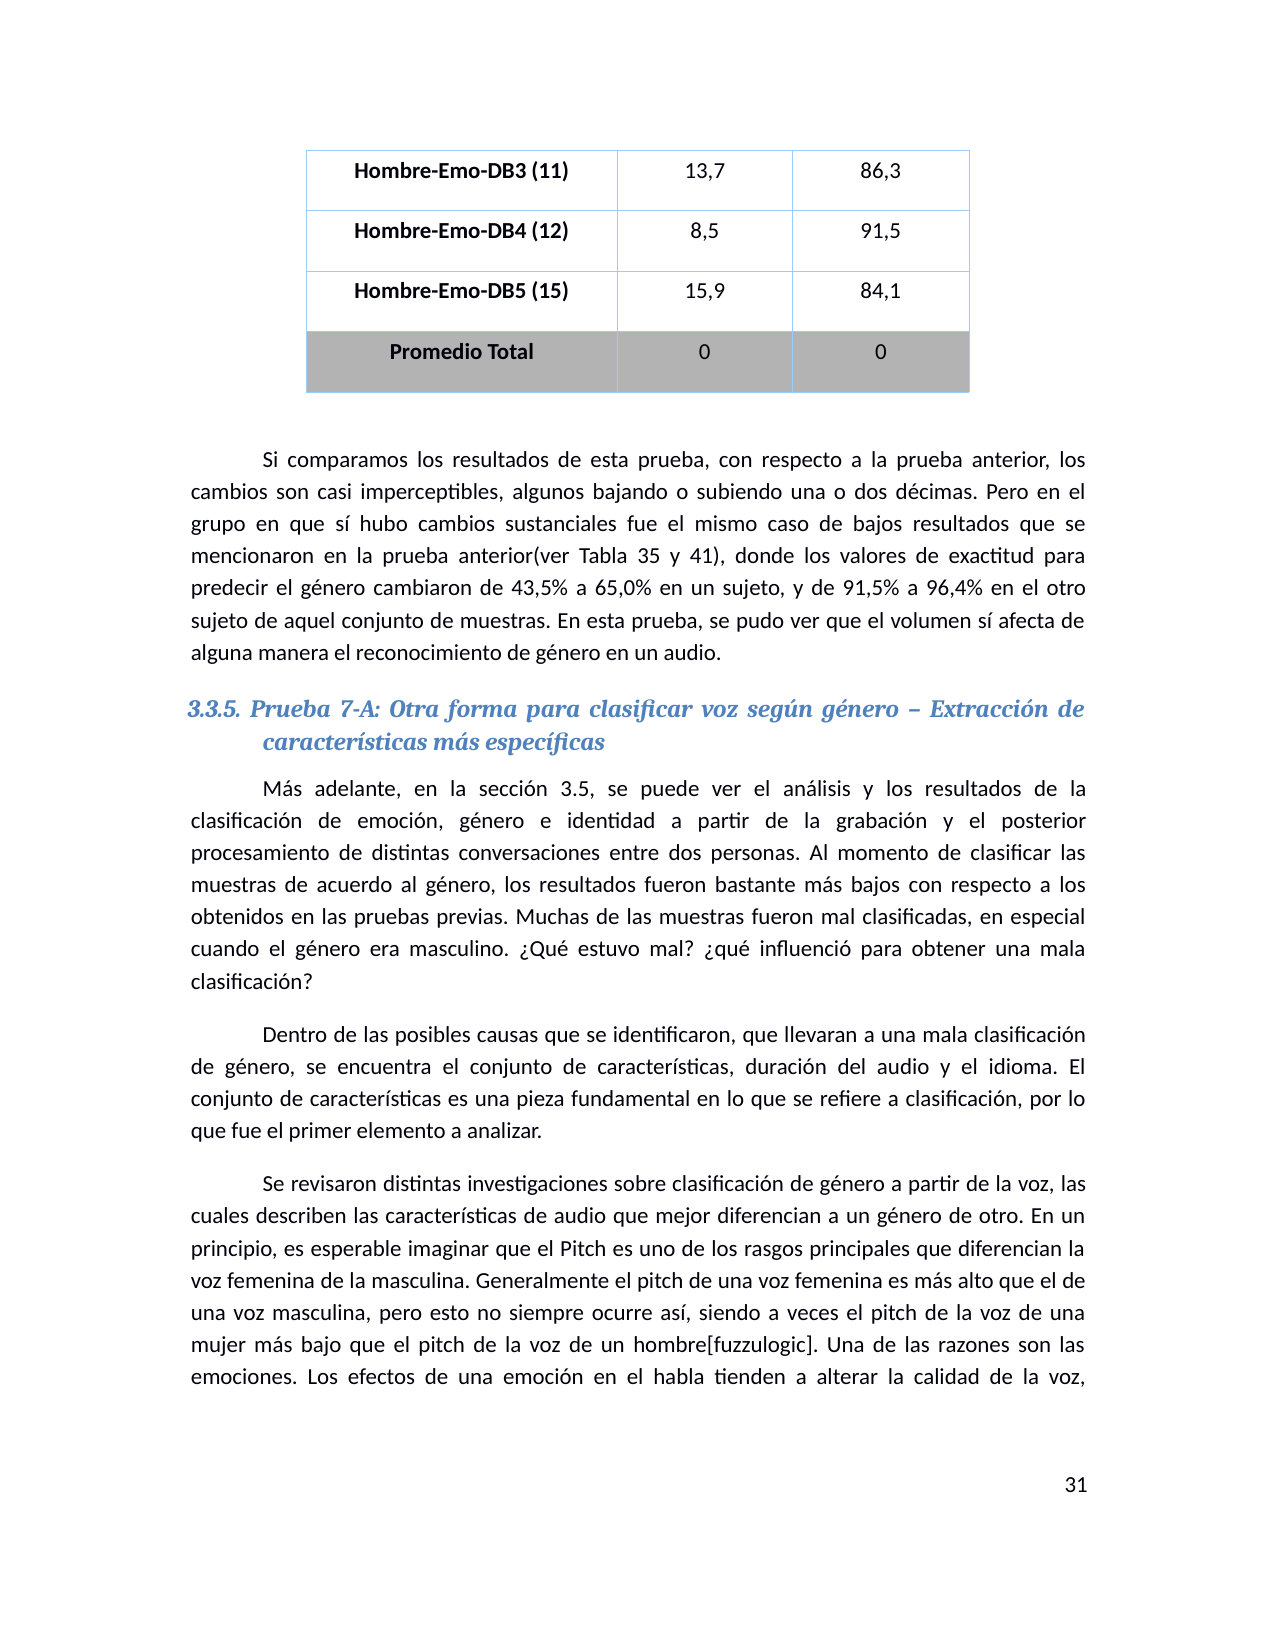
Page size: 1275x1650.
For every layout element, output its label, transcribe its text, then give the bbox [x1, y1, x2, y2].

table_cell Hombre-Emo-DB3 (11) [307, 151, 617, 210]
table_cell Hombre-Emo-DB4 (12) [307, 211, 617, 271]
text Más adelante, en la sección 3.5, se puede ver el análisis y los resultados de la clasificación de emoción, género e identidad a partir de la grabación y el posterior procesamiento de distintas conversaciones entre dos personas. Al momento de clasificar las muestras de acuerdo al género, los resultados fueron bastante más bajos con respecto a los obtenidos en las pruebas previas. Muchas de las muestras fueron mal clasificadas, en especial cuando el género era masculino. ¿Qué estuvo mal? ¿qué influenció para obtener una mala clasificación? [191, 774, 1087, 995]
table_cell 13,7 [618, 151, 792, 210]
table_cell 84,1 [793, 272, 969, 331]
table_cell 87,56 [793, 332, 969, 392]
table_cell 12,44 [618, 332, 792, 392]
subtitle 3.3.5. Prueba 7-A: Otra forma para clasificar voz según género – Extracción de características más específicas [187, 695, 1087, 757]
table_cell Promedio Total [307, 332, 617, 392]
table_cell 8,5 [618, 211, 792, 271]
text Si comparamos los resultados de esta prueba, con respecto a la prueba anterior, los cambios son casi imperceptibles, algunos bajando o subiendo una o dos décimas. Pero en el grupo en que sí hubo cambios sustanciales fue el mismo caso de bajos resultados que se mencionaron en la prueba anterior(ver Tabla 35 y 41), donde los valores de exactitud para predecir el género cambiaron de 43,5% a 65,0% en un sujeto, y de 91,5% a 96,4% en el otro sujeto de aquel conjunto de muestras. En esta prueba, se pudo ver que el volumen sí afecta de alguna manera el reconocimiento de género en un audio. [191, 445, 1087, 666]
table_cell Hombre-Emo-DB5 (15) [307, 272, 617, 331]
text Se revisaron distintas investigaciones sobre clasificación de género a partir de la voz, las cuales describen las características de audio que mejor diferencian a un género de otro. En un principio, es esperable imaginar que el Pitch es uno de los rasgos principales que diferencian la voz femenina de la masculina. Generalmente el pitch de una voz femenina es más alto que el de una voz masculina, pero esto no siempre ocurre así, siendo a veces el pitch de la voz de una mujer más bajo que el pitch de la voz de un hombre[fuzzulogic]. Una de las razones son las emociones. Los efectos de una emoción en el habla tienden a alterar la calidad de la voz, [191, 1169, 1087, 1391]
table_cell 86,3 [793, 151, 969, 210]
table_cell 91,5 [793, 211, 969, 271]
table_cell 15,9 [618, 272, 792, 331]
text Dentro de las posibles causas que se identificaron, que llevaran a una mala clasificación de género, se encuentra el conjunto de características, duración del audio y el idioma. El conjunto de características es una pieza fundamental en lo que se refiere a clasificación, por lo que fue el primer elemento a analizar. [191, 1020, 1087, 1144]
